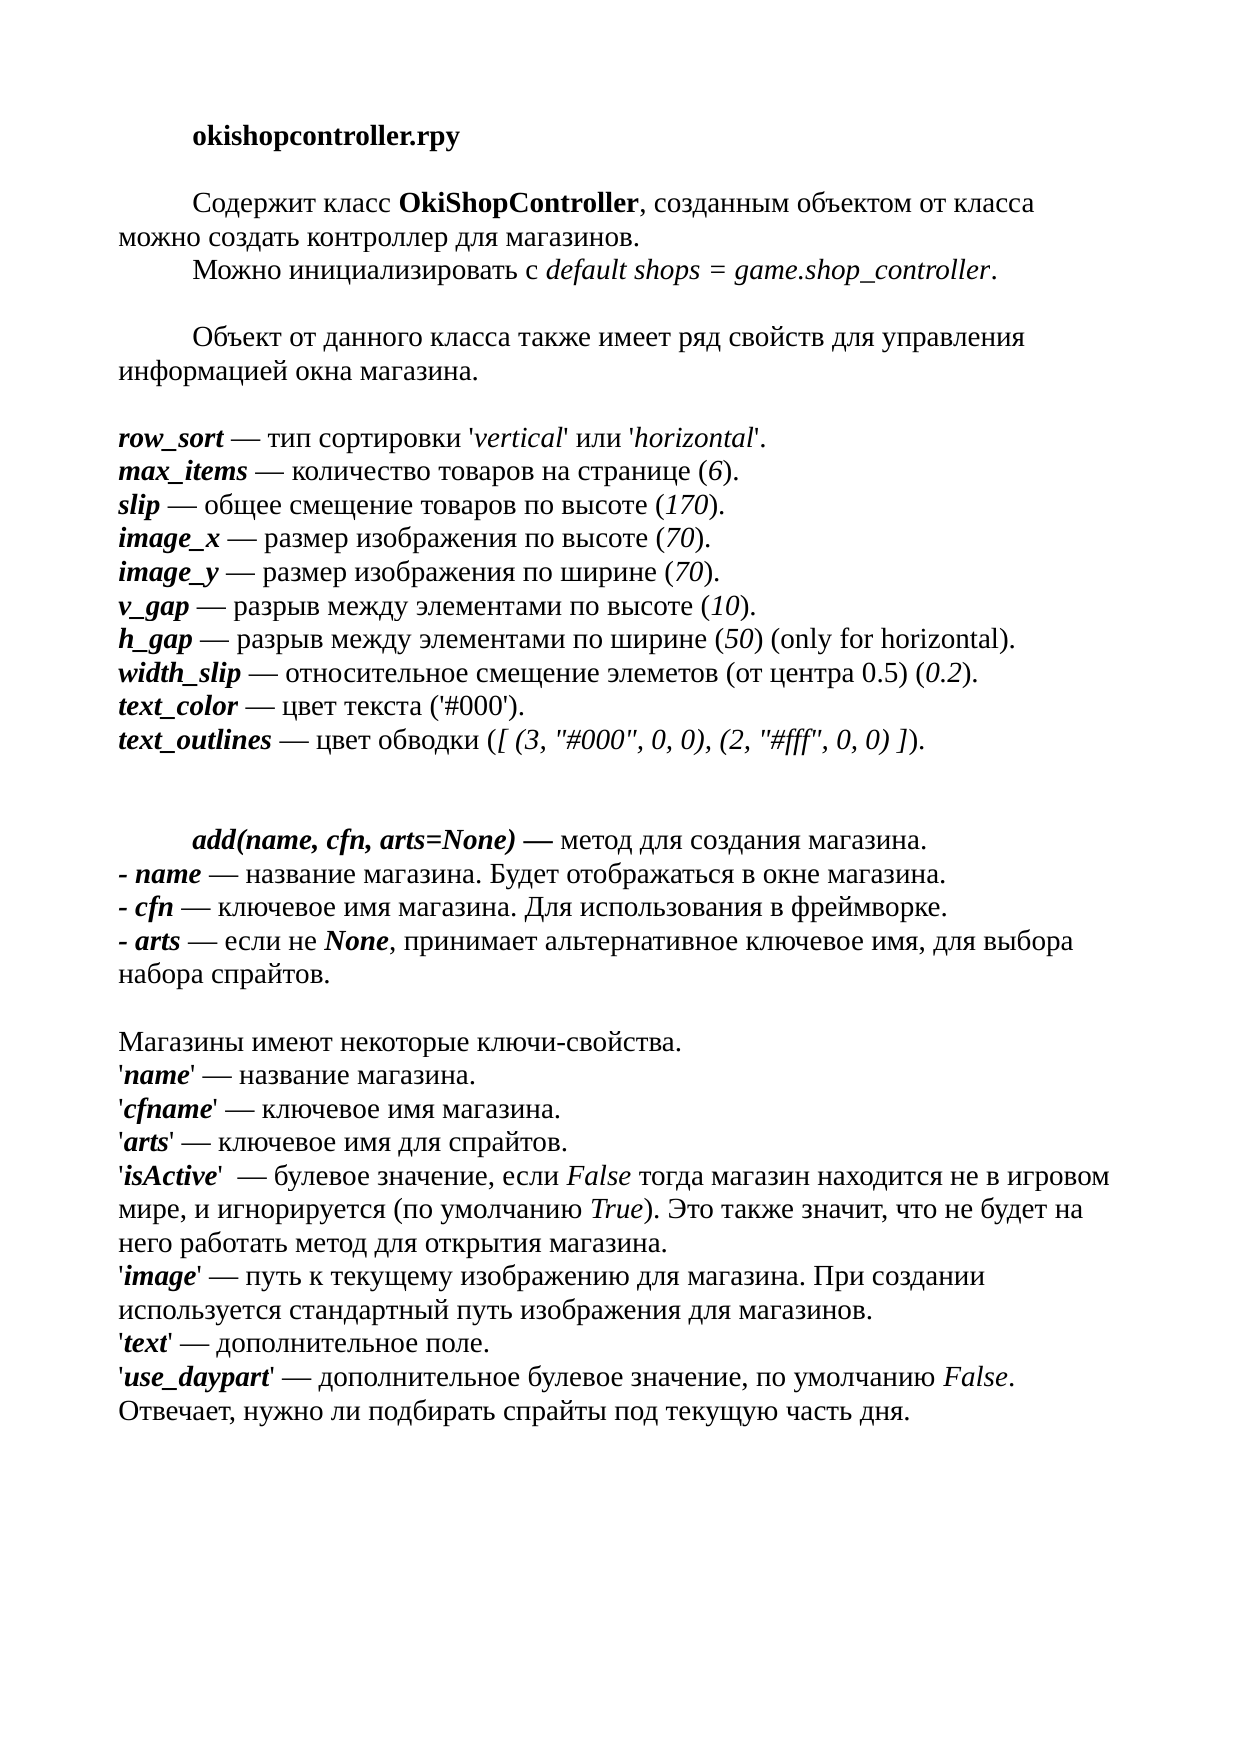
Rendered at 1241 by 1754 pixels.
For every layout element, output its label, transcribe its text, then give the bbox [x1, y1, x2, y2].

text 'arts' — ключевое имя для спрайтов. [118, 1124, 1122, 1158]
text slip — общее смещение товаров по высоте (170). [118, 487, 1122, 521]
text image_x — размер изображения по высоте (70). [118, 521, 1122, 554]
text 'use_daypart' — дополнительное булевое значение, по умолчанию False. Отвечает, нужно ли подбирать спрайты под текущую часть дня. [118, 1359, 1122, 1426]
text - arts — если не None, принимает альтернативное ключевое имя, для выбора набора спрайтов. [118, 923, 1122, 990]
text Содержит класс OkiShopController, созданным объектом от класса можно создать контроллер для магазинов. [118, 185, 1122, 252]
text 'name' — название магазина. [118, 1057, 1122, 1091]
text 'isActive' — булевое значение, если False тогда магазин находится не в игровом мире, и игнорируется (по умолчанию True). Это также значит, что не будет на него работать метод для открытия магазина. [118, 1158, 1122, 1258]
text 'text' — дополнительное поле. [118, 1326, 1122, 1359]
text max_items — количество товаров на странице (6). [118, 453, 1122, 487]
text - cfn — ключевое имя магазина. Для использования в фреймворке. [118, 889, 1122, 923]
text 'image' — путь к текущему изображению для магазина. При создании используется стандартный путь изображения для магазинов. [118, 1258, 1122, 1326]
text 'cfname' — ключевое имя магазина. [118, 1091, 1122, 1124]
text okishopcontroller.rpy [118, 118, 1122, 152]
text width_slip — относительное смещение элеметов (от центра 0.5) (0.2). [118, 655, 1122, 688]
text - name — название магазина. Будет отображаться в окне магазина. [118, 856, 1122, 889]
text Объект от данного класса также имеет ряд свойств для управления информацией окна магазина. [118, 319, 1122, 386]
text h_gap — разрыв между элементами по ширине (50) (only for horizontal). [118, 621, 1122, 655]
text v_gap — разрыв между элементами по высоте (10). [118, 588, 1122, 621]
text row_sort — тип сортировки 'vertical' или 'horizontal'. [118, 420, 1122, 453]
text text_outlines — цвет обводки ([ (3, "#000", 0, 0), (2, "#fff", 0, 0) ]). [118, 722, 1122, 755]
text Магазины имеют некоторые ключи-свойства. [118, 1024, 1122, 1057]
text add(name, cfn, arts=None) — метод для создания магазина. [118, 822, 1122, 856]
text image_y — размер изображения по ширине (70). [118, 554, 1122, 588]
text Можно инициализировать c default shops = game.shop_controller. [118, 252, 1122, 286]
text text_color — цвет текста ('#000'). [118, 688, 1122, 722]
